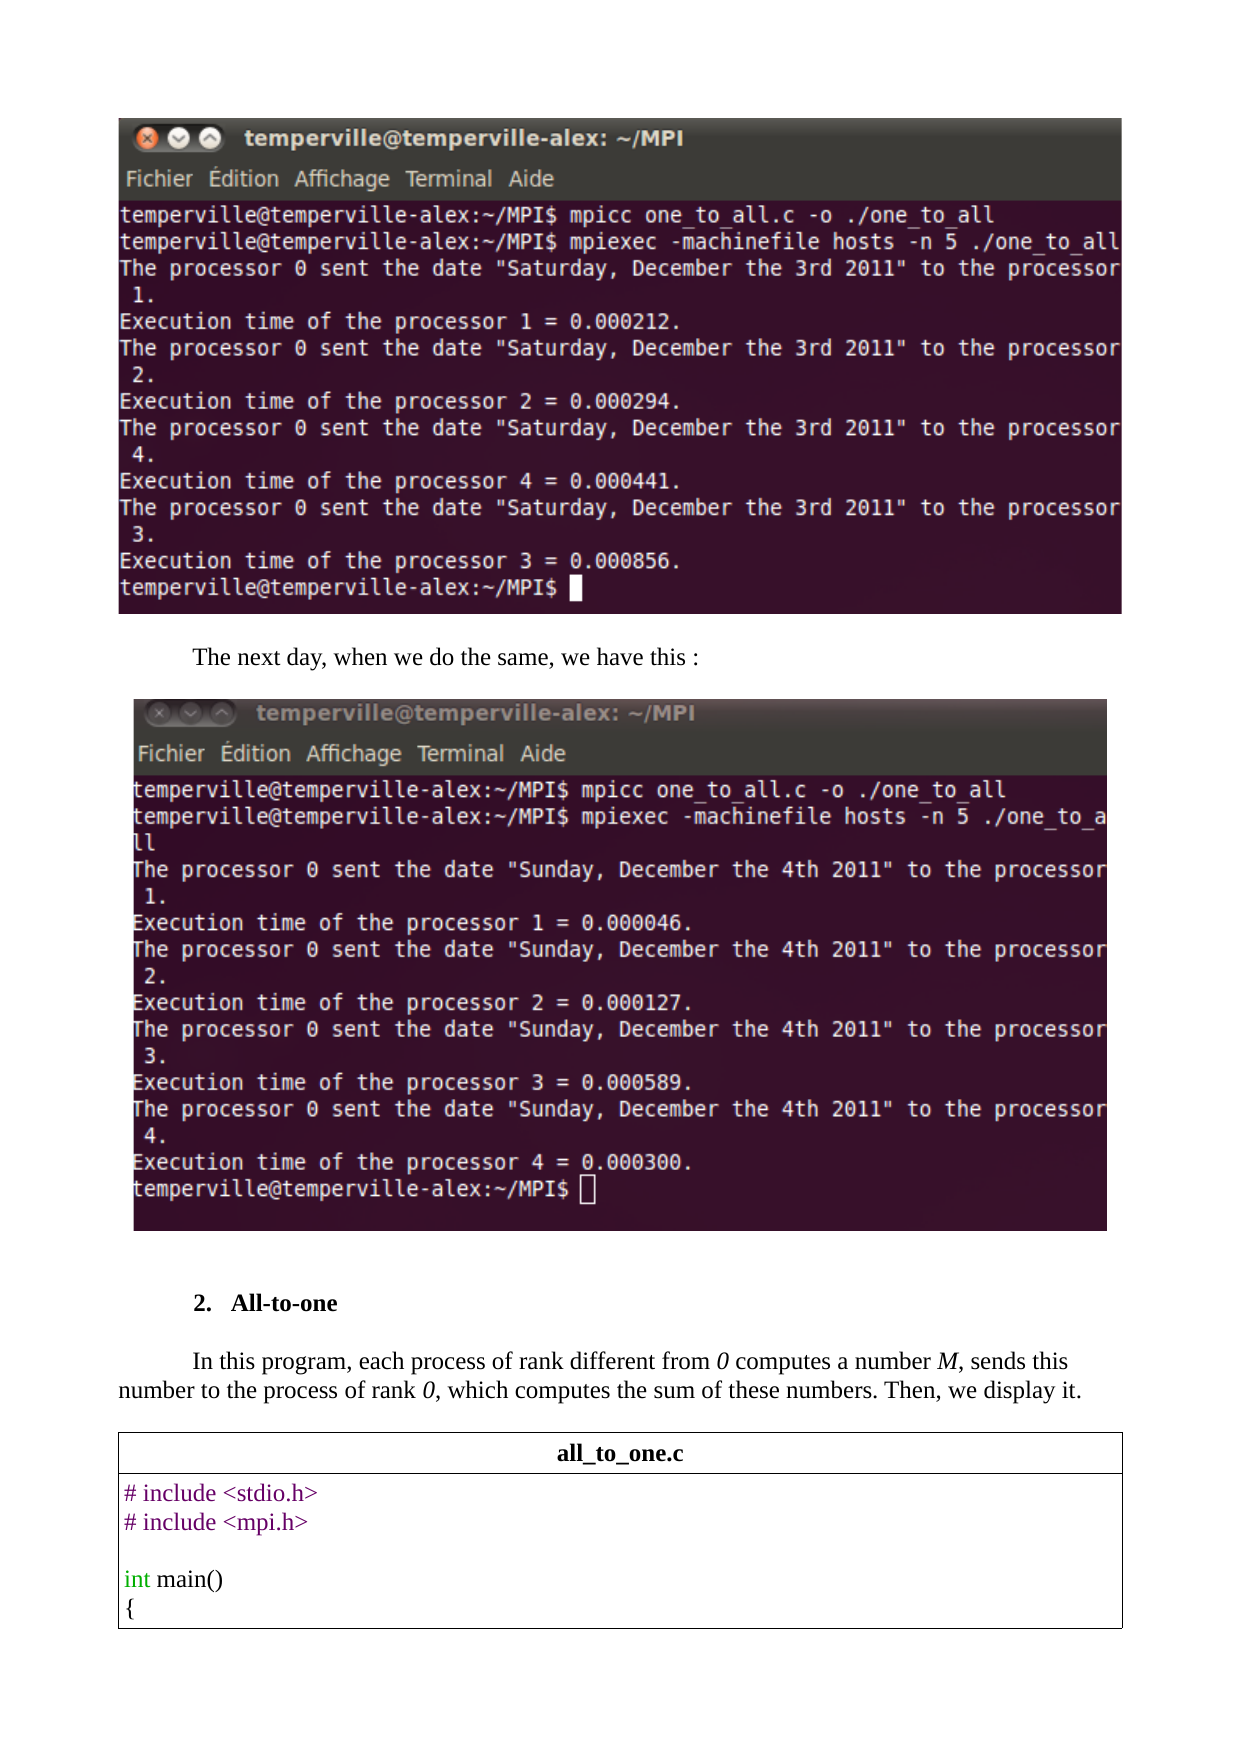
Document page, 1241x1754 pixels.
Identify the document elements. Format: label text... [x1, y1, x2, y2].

picture [133, 699, 1107, 1231]
text The next day, when we do the same, we have this : [118, 642, 1122, 671]
text In this program, each process of rank different from 0 computes a number M, sends this number to the process of rank 0, which computes the sum of these numbers. Then, we display it. [118, 1346, 1122, 1403]
picture [118, 118, 1122, 614]
table_header all_to_one.c [119, 1433, 1122, 1472]
table_cell # include <stdio.h> # include <mpi.h> int main() { [119, 1474, 1122, 1628]
list All-to-one [193, 1288, 1122, 1317]
